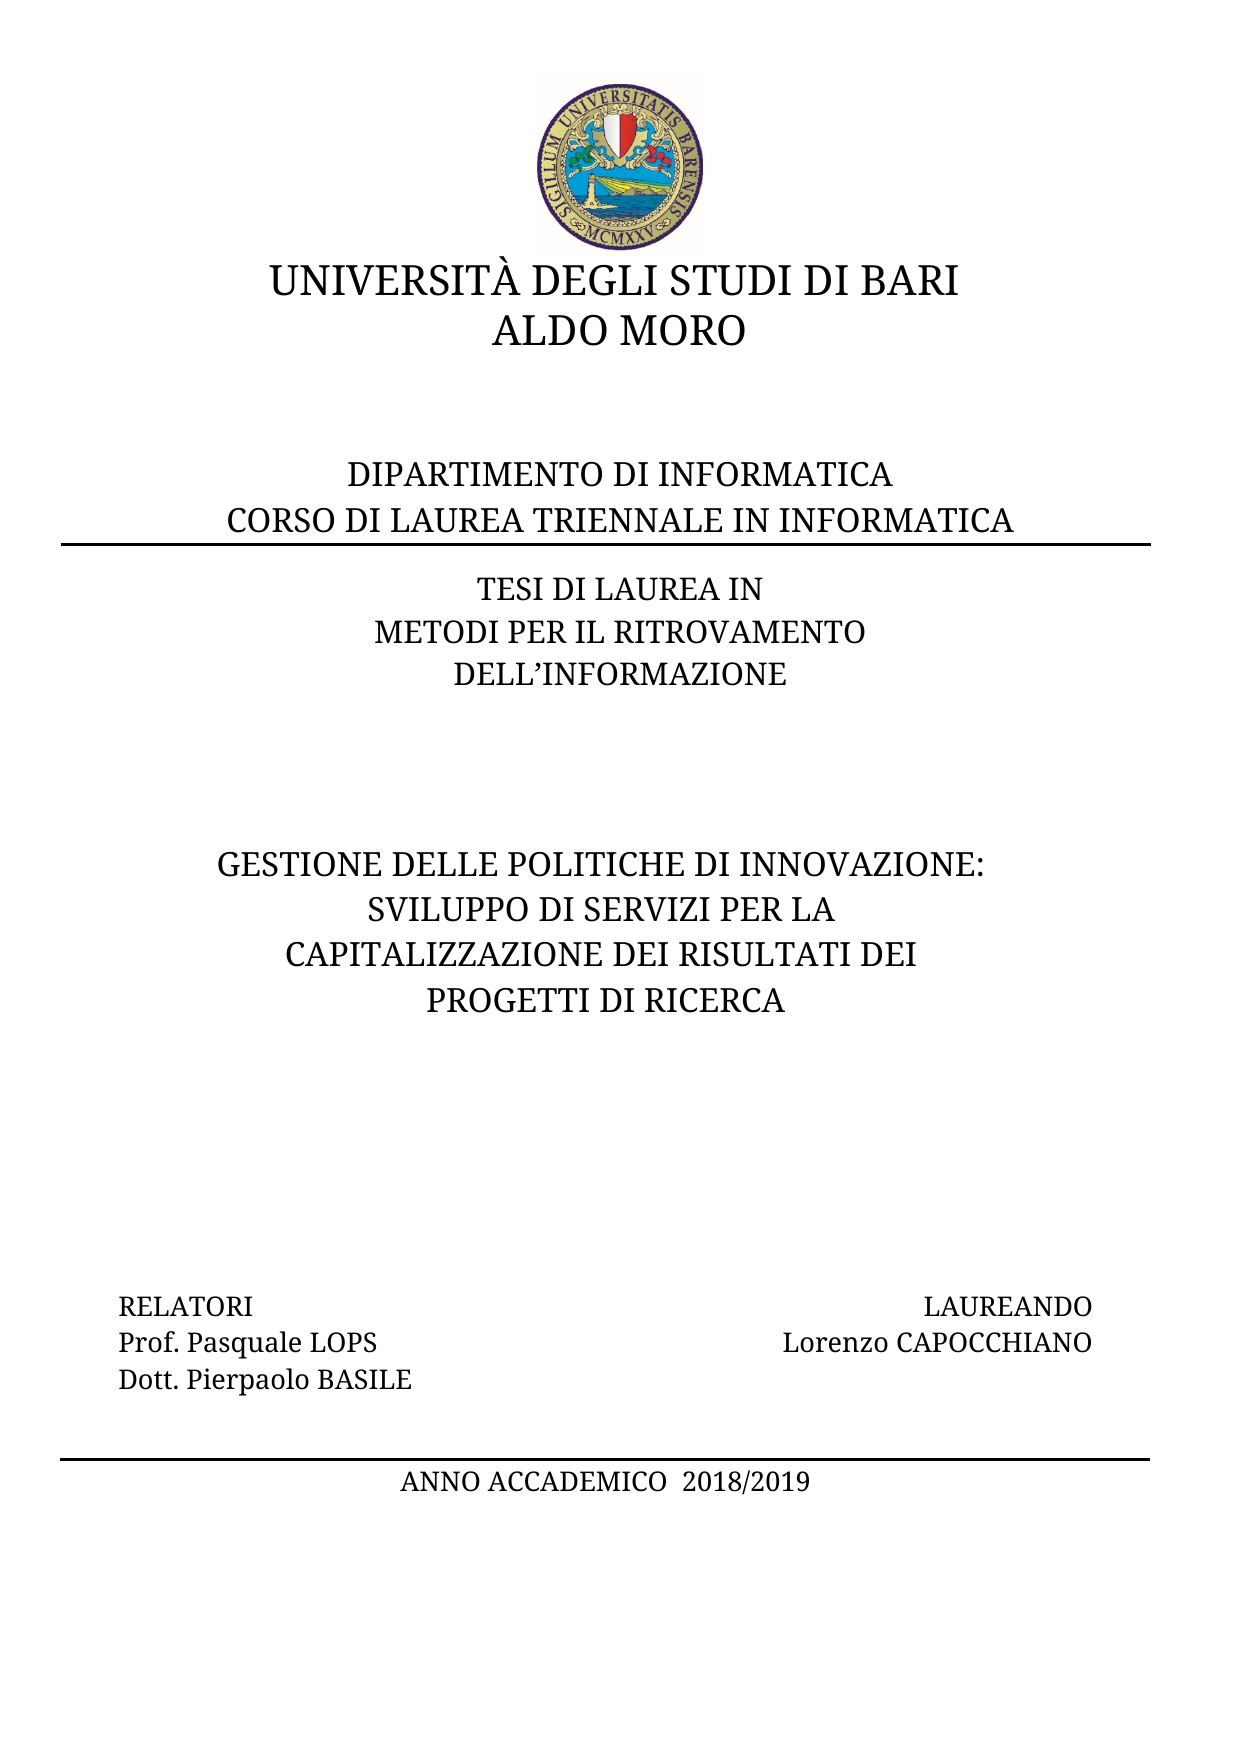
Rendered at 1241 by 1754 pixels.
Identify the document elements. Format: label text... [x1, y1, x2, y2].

text RELATORI [118, 1287, 553, 1324]
text TESI DI LAUREA IN [118, 567, 1122, 610]
text METODI PER IL RITROVAMENTO [118, 610, 1122, 652]
text DIPARTIMENTO DI INFORMATICA [118, 451, 1122, 497]
text ANNO ACCADEMICO 2018/2019 [118, 1462, 1093, 1499]
text GESTIONE DELLE POLITICHE DI INNOVAZIONE: [118, 840, 1093, 886]
text Dott. Pierpaolo BASILE [118, 1361, 553, 1398]
text ALDO MORO [118, 306, 1122, 356]
text SVILUPPO DI SERVIZI PER LA [118, 886, 1093, 931]
text DELL’INFORMAZIONE [118, 652, 1122, 695]
text CORSO DI LAUREA TRIENNALE IN INFORMATICA [118, 497, 1122, 542]
text CAPITALIZZAZIONE DEI RISULTATI DEI [118, 931, 1093, 977]
text UNIVERSITÀ DEGLI STUDI DI BARI [118, 75, 1122, 306]
text Lorenzo CAPOCCHIANO [658, 1324, 1093, 1361]
text Prof. Pasquale LOPS [118, 1324, 553, 1361]
text LAUREANDO [658, 1287, 1093, 1324]
text PROGETTI DI RICERCA [118, 977, 1093, 1022]
